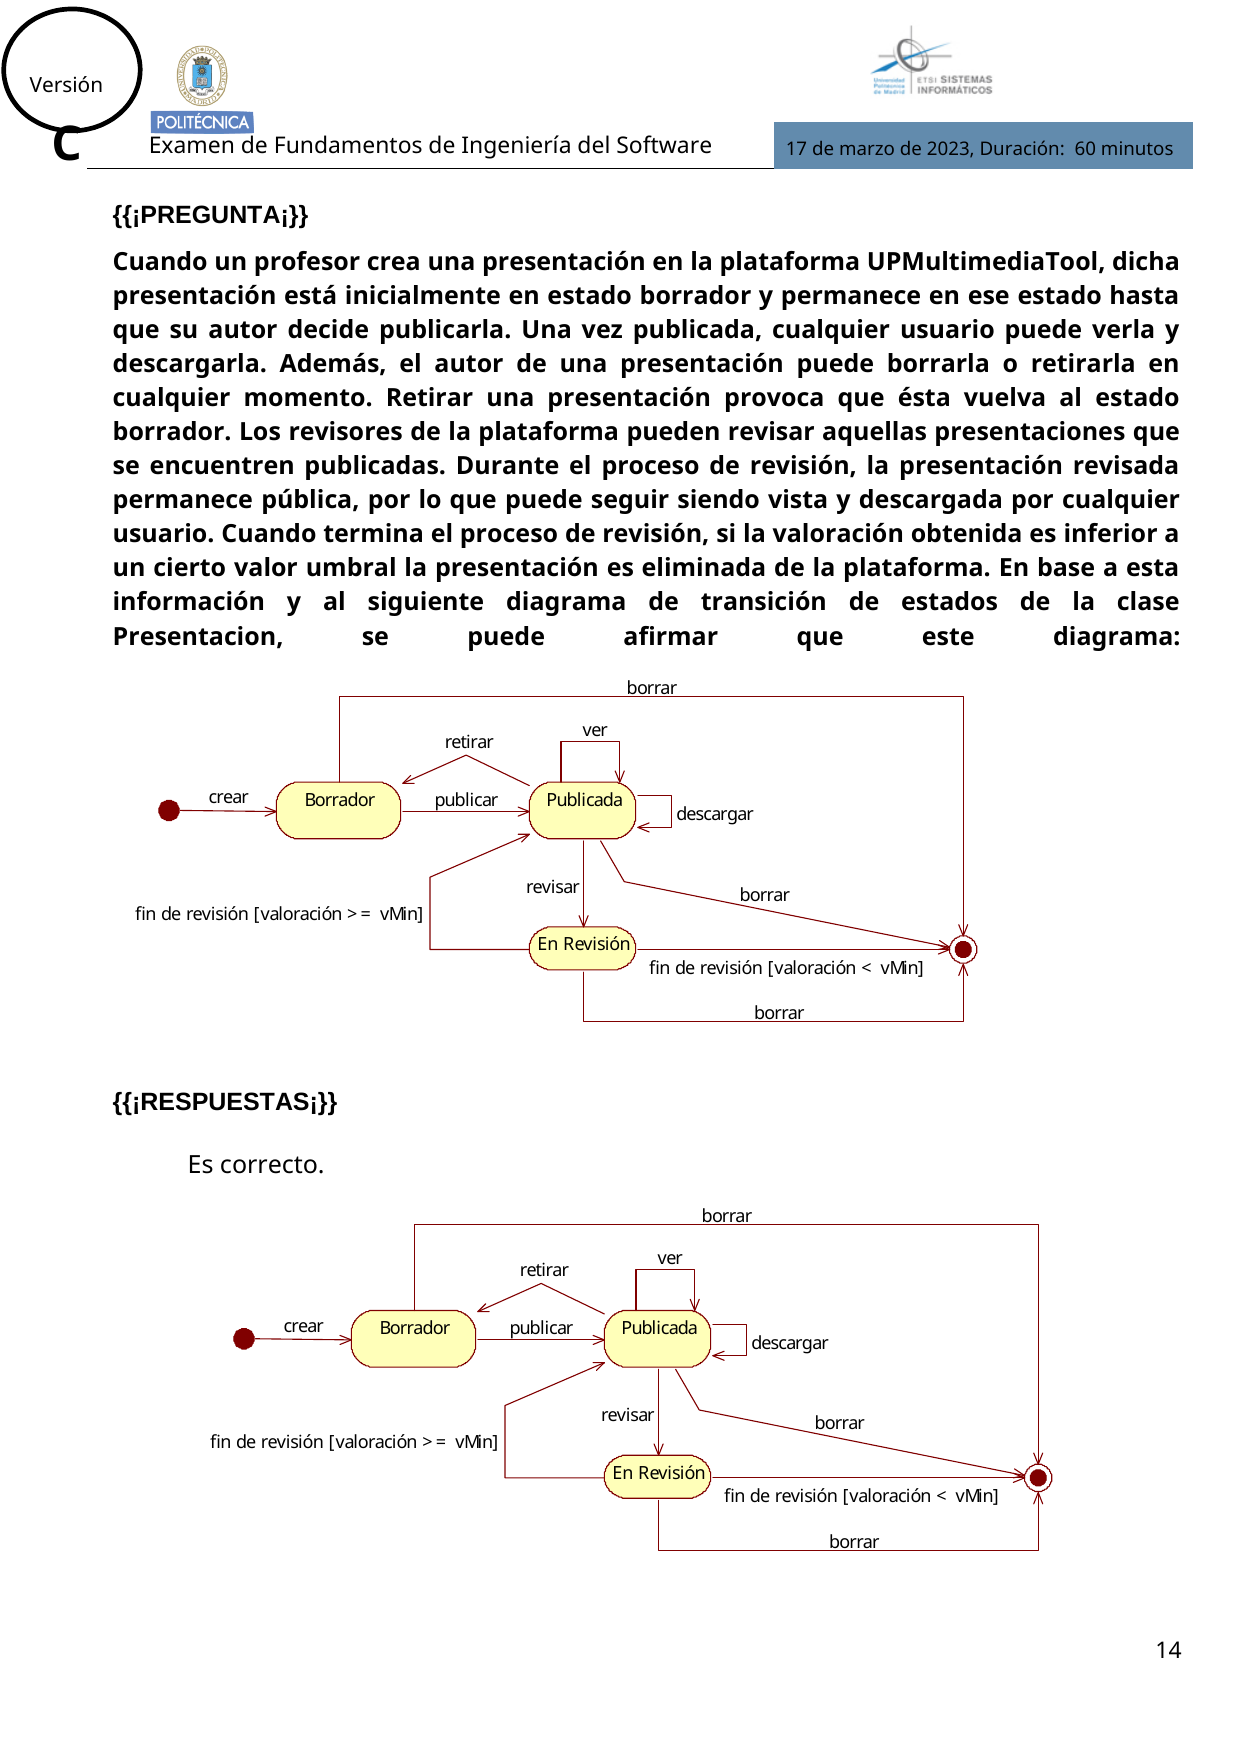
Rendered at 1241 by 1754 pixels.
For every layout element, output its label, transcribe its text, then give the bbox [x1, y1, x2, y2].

text {{¡RESPUESTAS¡}} [112, 1087, 1181, 1116]
text Cuando un profesor crea una presentación en la plataforma UPMultimediaTool, dicha presentación está inicialmente en estado borrador y permanece en ese estado hasta que su autor decide publicarla. Una vez publicada, cualquier usuario puede verla y descargarla. Además, el autor de una presentación puede borrarla o retirarla en cualquier momento. Retirar una presentación provoca que ésta vuelva al estado borrador. Los revisores de la plataforma pueden revisar aquellas presentaciones que se encuentren publicadas. Durante el proceso de revisión, la presentación revisada permanece pública, por lo que puede seguir siendo vista y descargada por cualquier usuario. Cuando termina el proceso de revisión, si la valoración obtenida es inferior a un cierto valor umbral la presentación es eliminada de la plataforma. En base a esta información y al siguiente diagrama de transición de estados de la clase Presentacion, se puede afirmar que este diagrama: [112, 243, 1181, 1046]
text {{¡PREGUNTA¡}} [112, 200, 1181, 229]
text Es correcto. [187, 1146, 1181, 1574]
